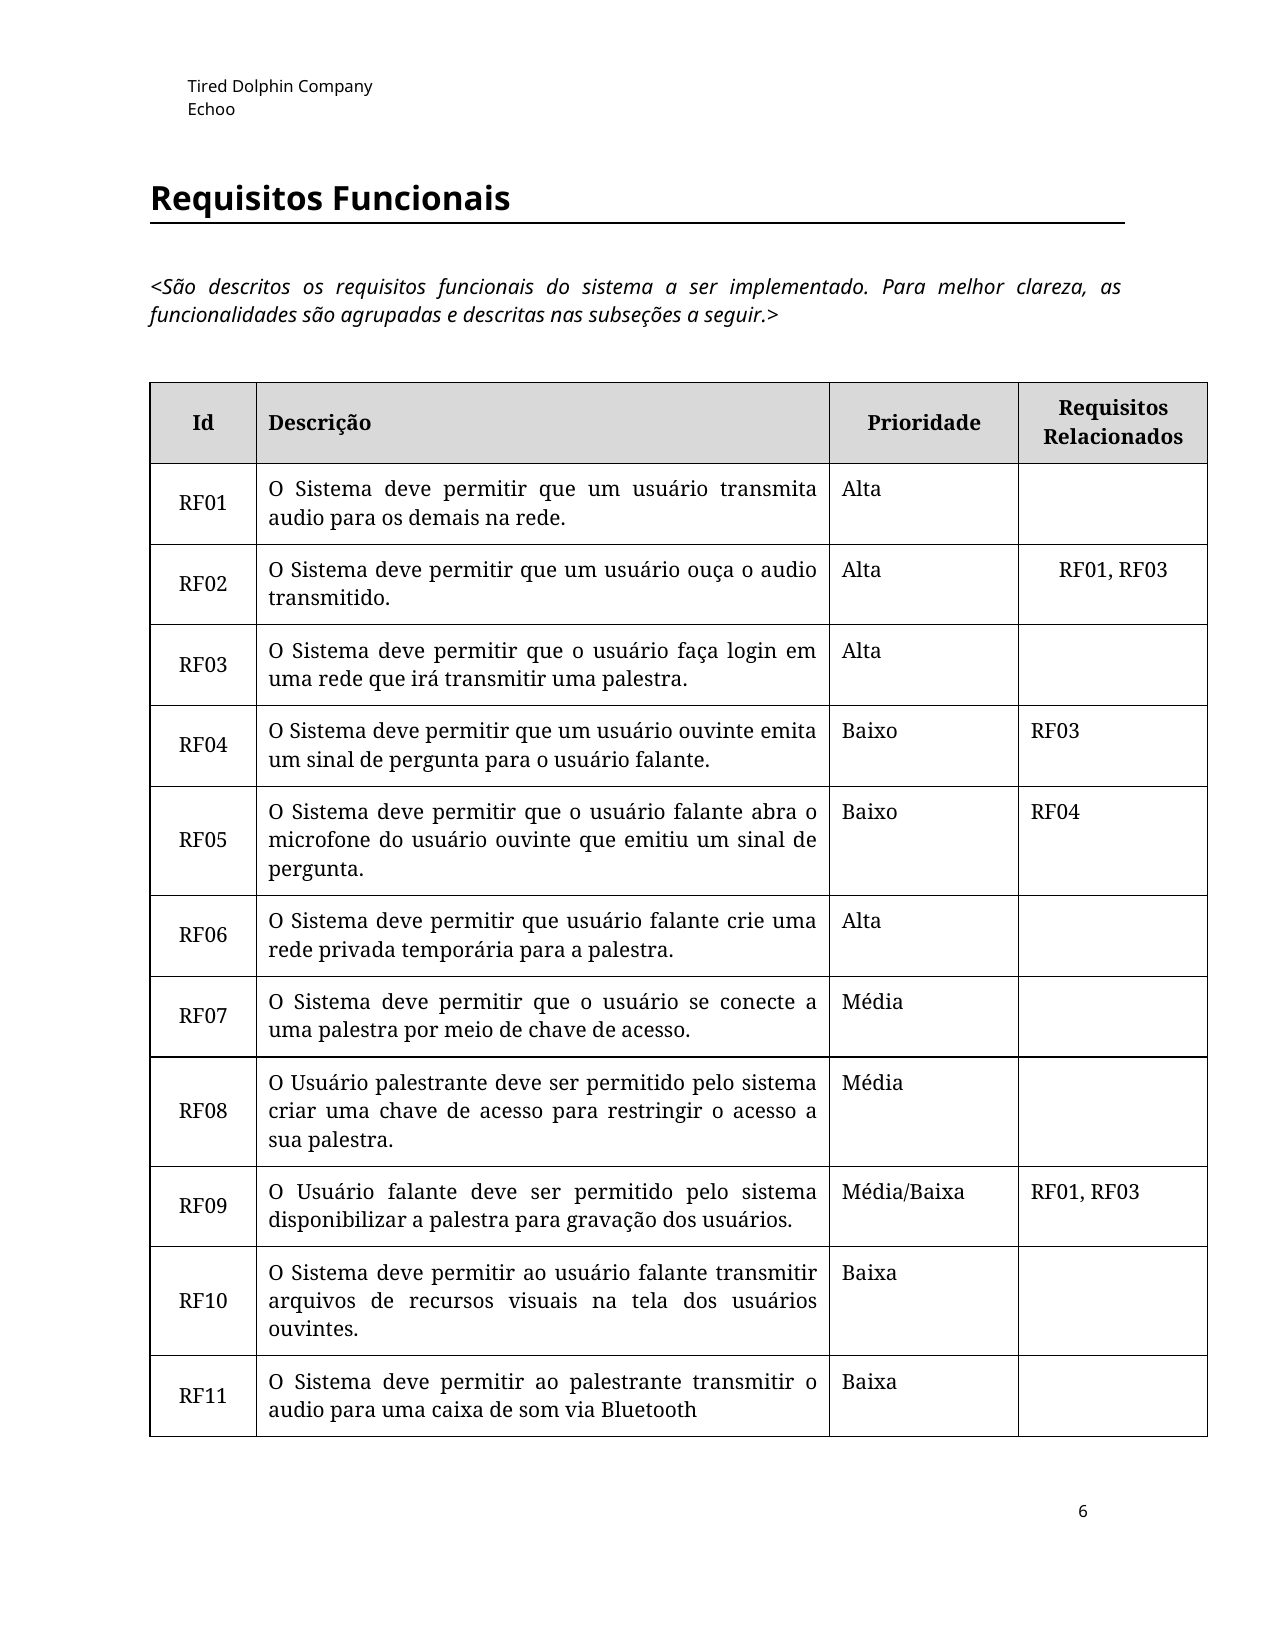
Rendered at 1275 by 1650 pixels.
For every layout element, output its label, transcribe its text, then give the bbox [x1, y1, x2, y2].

table_cell RF07 [151, 977, 256, 1056]
table_cell RF06 [151, 896, 256, 976]
table_cell [1019, 1058, 1207, 1166]
table_header Requisitos Relacionados [1019, 383, 1207, 463]
table_cell O Sistema deve permitir que um usuário transmita audio para os demais na rede. [257, 464, 829, 543]
table_header Prioridade [830, 383, 1018, 463]
table_cell Média/Baixa [830, 1167, 1018, 1246]
table_cell Baixo [830, 706, 1018, 786]
table_cell [1019, 1356, 1207, 1436]
table_header Id [151, 383, 256, 463]
table_cell Média [830, 977, 1018, 1056]
text <São descritos os requisitos funcionais do sistema a ser implementado. Para melhor clareza, as funcionalidades são agrupadas e descritas nas subseções a seguir.> [150, 272, 1125, 329]
table_cell Baixa [830, 1356, 1018, 1436]
table_cell RF09 [151, 1167, 256, 1246]
table_cell O Sistema deve permitir que um usuário ouvinte emita um sinal de pergunta para o usuário falante. [257, 706, 829, 786]
table_cell O Sistema deve permitir que o usuário faça login em uma rede que irá transmitir uma palestra. [257, 625, 829, 705]
table_cell [1019, 464, 1207, 543]
table_cell RF10 [151, 1247, 256, 1355]
table_cell [1019, 977, 1207, 1056]
table_cell O Sistema deve permitir que usuário falante crie uma rede privada temporária para a palestra. [257, 896, 829, 976]
table_cell RF01, RF03 [1019, 545, 1207, 624]
table_cell RF04 [1019, 787, 1207, 895]
table_cell RF04 [151, 706, 256, 786]
table_cell Baixo [830, 787, 1018, 895]
table_cell Alta [830, 625, 1018, 705]
table_cell RF01 [151, 464, 256, 543]
table_cell [1019, 896, 1207, 976]
table_cell Alta [830, 464, 1018, 543]
table_cell O Sistema deve permitir que um usuário ouça o audio transmitido. [257, 545, 829, 624]
table_cell RF11 [151, 1356, 256, 1436]
table_cell O Sistema deve permitir ao usuário falante transmitir arquivos de recursos visuais na tela dos usuários ouvintes. [257, 1247, 829, 1355]
table_cell Baixa [830, 1247, 1018, 1355]
table_cell Alta [830, 545, 1018, 624]
table_cell RF01, RF03 [1019, 1167, 1207, 1246]
table_cell [1019, 1247, 1207, 1355]
table_cell RF05 [151, 787, 256, 895]
table_cell RF03 [1019, 706, 1207, 786]
table_cell O Usuário falante deve ser permitido pelo sistema disponibilizar a palestra para gravação dos usuários. [257, 1167, 829, 1246]
table_cell RF08 [151, 1058, 256, 1166]
table_cell RF02 [151, 545, 256, 624]
table_cell O Sistema deve permitir que o usuário falante abra o microfone do usuário ouvinte que emitiu um sinal de pergunta. [257, 787, 829, 895]
table_cell O Sistema deve permitir ao palestrante transmitir o audio para uma caixa de som via Bluetooth [257, 1356, 829, 1436]
table_header Descrição [257, 383, 829, 463]
table_cell O Sistema deve permitir que o usuário se conecte a uma palestra por meio de chave de acesso. [257, 977, 829, 1056]
subtitle Requisitos Funcionais [150, 175, 1125, 222]
table_cell Média [830, 1058, 1018, 1166]
table_cell Alta [830, 896, 1018, 976]
table_cell O Usuário palestrante deve ser permitido pelo sistema criar uma chave de acesso para restringir o acesso a sua palestra. [257, 1058, 829, 1166]
table_cell [1019, 625, 1207, 705]
table_cell RF03 [151, 625, 256, 705]
